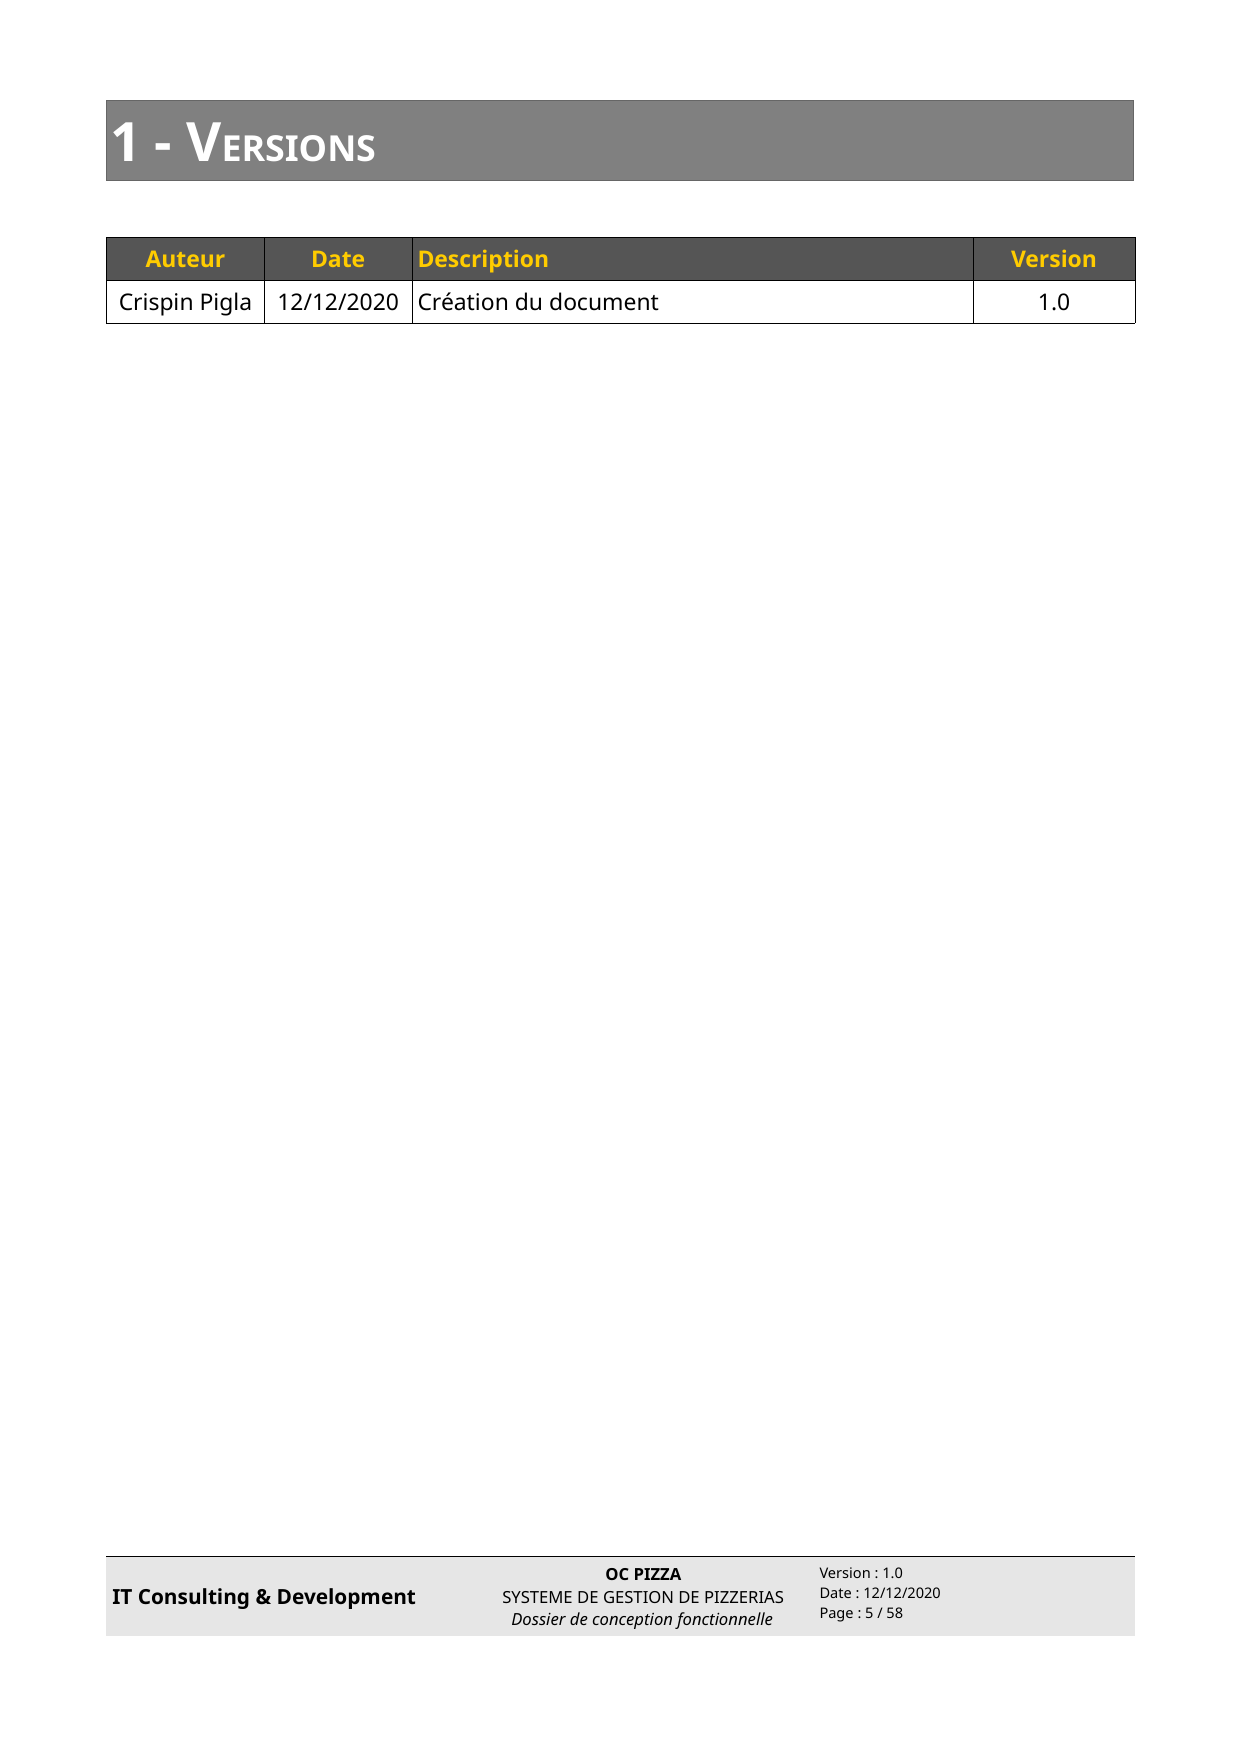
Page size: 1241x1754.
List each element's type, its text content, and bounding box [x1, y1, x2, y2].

table_header Description [413, 238, 973, 280]
table_header Auteur [107, 238, 264, 280]
subtitle Versions [107, 101, 1133, 180]
table_cell 12/12/2020 [265, 281, 412, 323]
table_cell Création du document [413, 281, 973, 323]
table_header Date [265, 238, 412, 280]
table_header Version [974, 238, 1135, 280]
table_cell 1.0 [974, 281, 1135, 323]
table_cell Crispin Pigla [107, 281, 264, 323]
